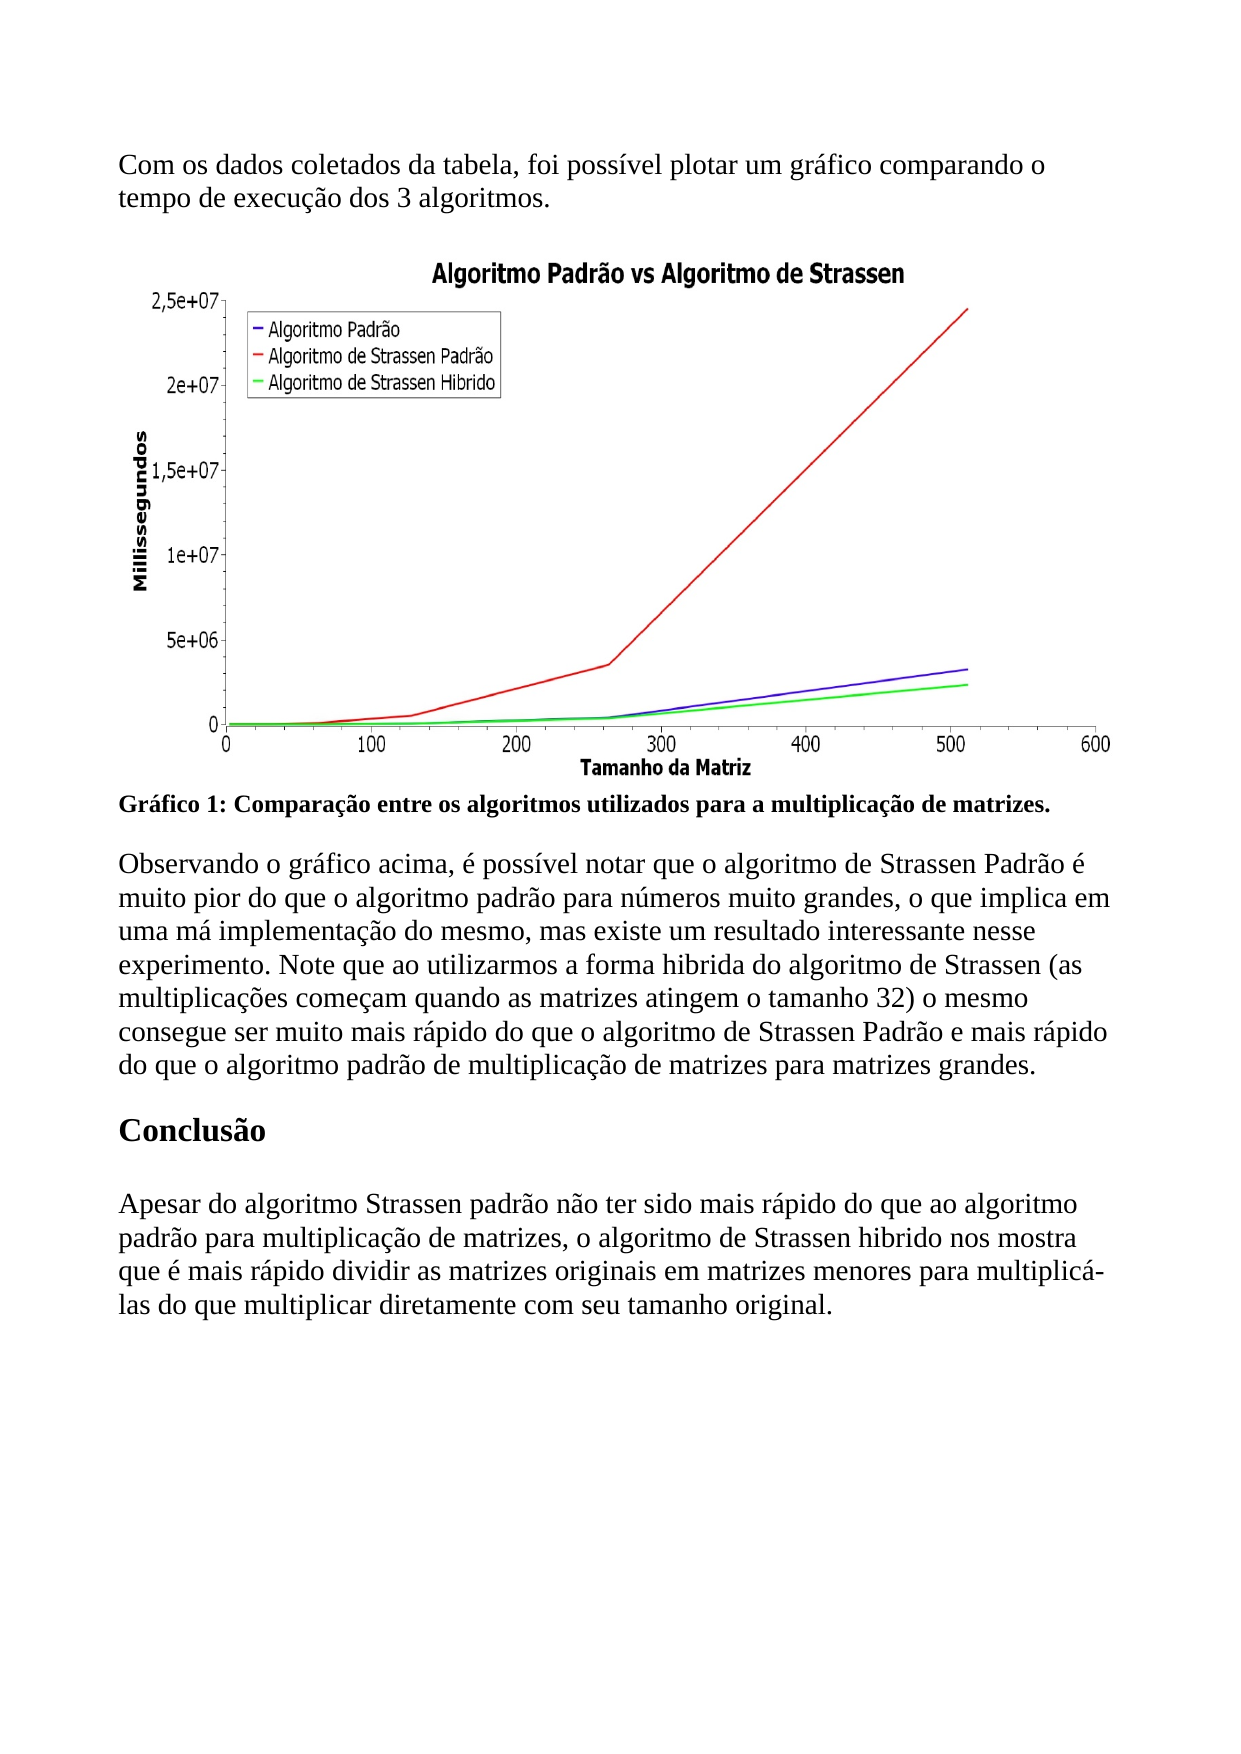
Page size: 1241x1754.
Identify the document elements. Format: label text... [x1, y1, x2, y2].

text Conclusão [118, 1110, 1122, 1148]
text Com os dados coletados da tabela, foi possível plotar um gráfico comparando o tempo de execução dos 3 algoritmos. [118, 147, 1122, 214]
text Apesar do algoritmo Strassen padrão não ter sido mais rápido do que ao algoritmo padrão para multiplicação de matrizes, o algoritmo de Strassen hibrido nos mostra que é mais rápido dividir as matrizes originais em matrizes menores para multiplicá-las do que multiplicar diretamente com seu tamanho original. [118, 1186, 1122, 1321]
text Observando o gráfico acima, é possível notar que o algoritmo de Strassen Padrão é muito pior do que o algoritmo padrão para números muito grandes, o que implica em uma má implementação do mesmo, mas existe um resultado interessante nesse experimento. Note que ao utilizarmos a forma hibrida do algoritmo de Strassen (as multiplicações começam quando as matrizes atingem o tamanho 32) o mesmo consegue ser muito mais rápido do que o algoritmo de Strassen Padrão e mais rápido do que o algoritmo padrão de multiplicação de matrizes para matrizes grandes. [118, 846, 1122, 1081]
text Gráfico 1: Comparação entre os algoritmos utilizados para a multiplicação de matrizes. [118, 789, 1122, 817]
